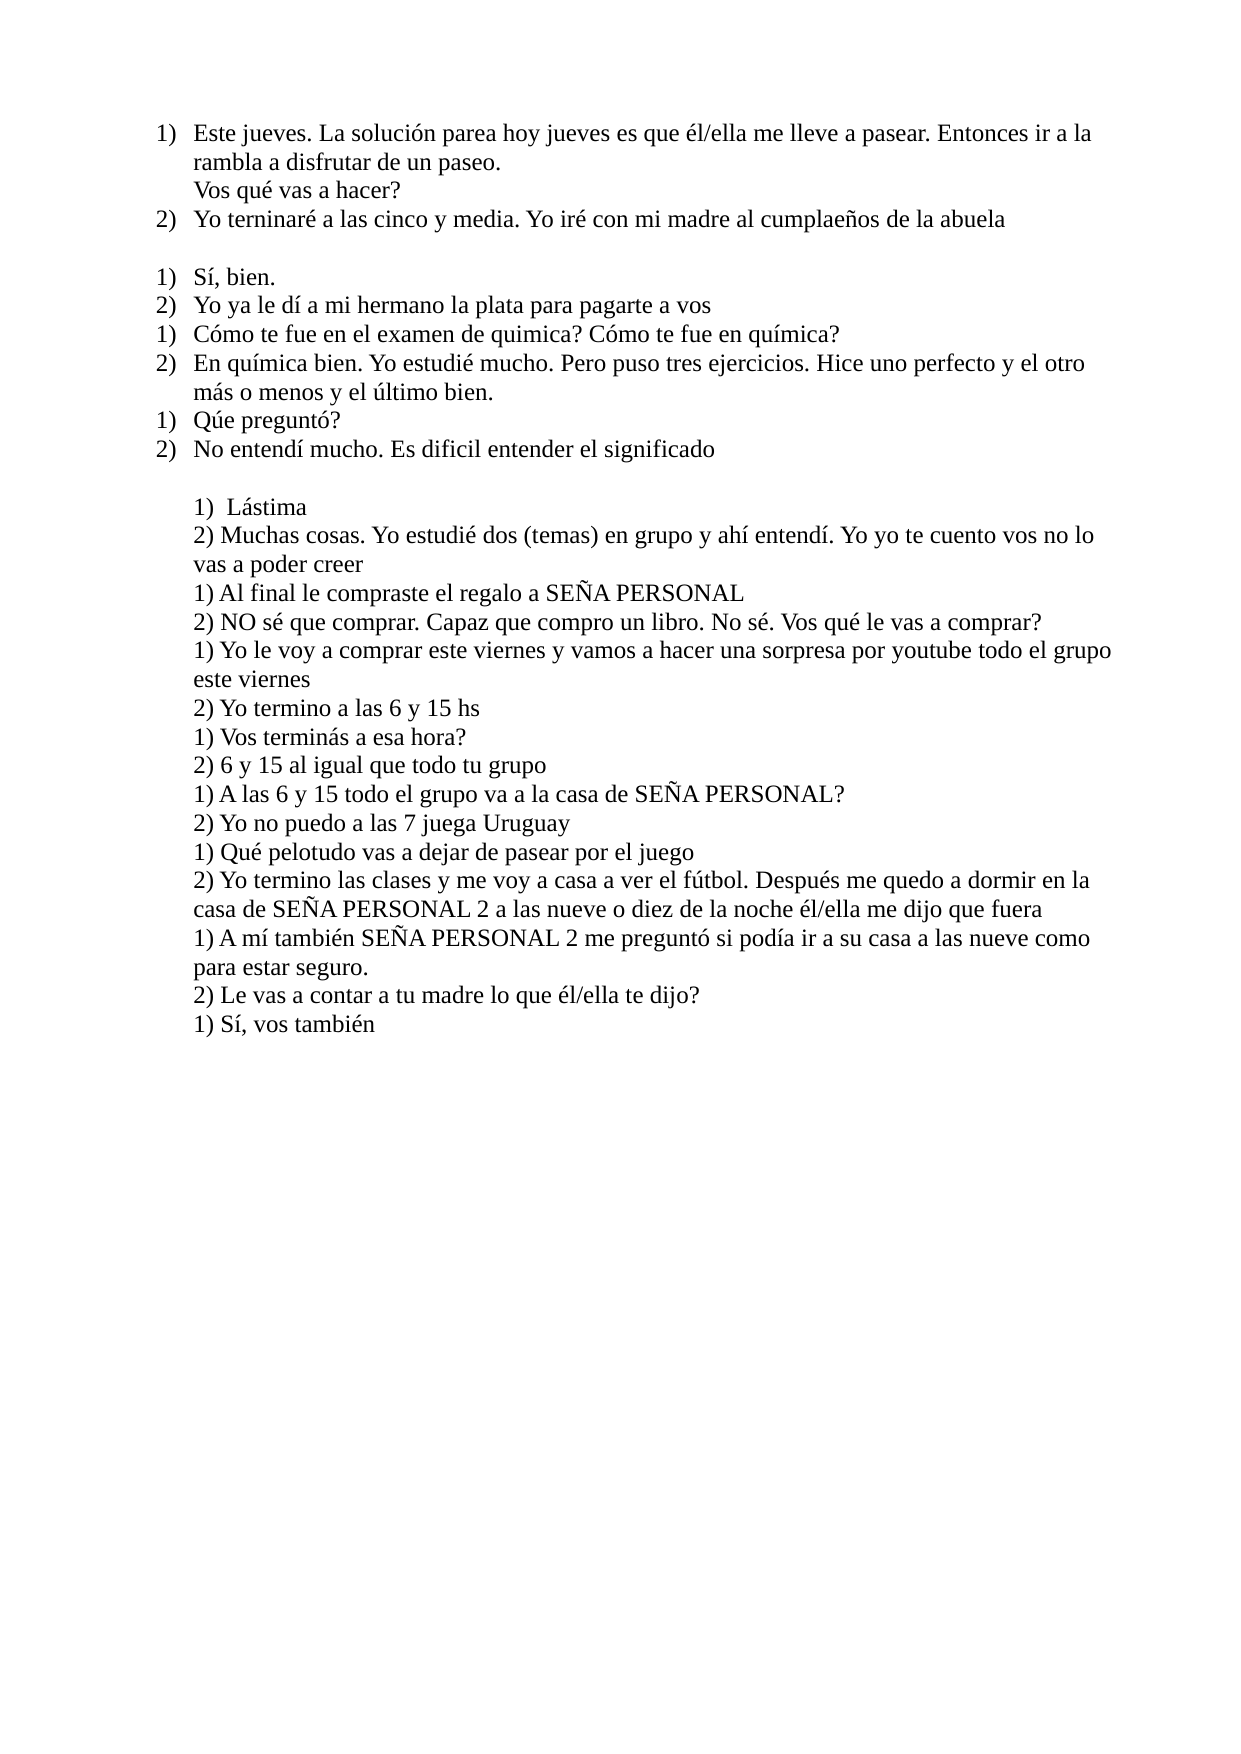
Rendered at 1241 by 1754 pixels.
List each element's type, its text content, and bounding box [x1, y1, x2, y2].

list 1) Sí, vos también [156, 1009, 1122, 1038]
list En química bien. Yo estudié mucho. Pero puso tres ejercicios. Hice uno perfecto y el otro más o menos y el último bien. [156, 348, 1122, 406]
list Vos qué vas a hacer? [156, 176, 1122, 204]
list 2) Muchas cosas. Yo estudié dos (temas) en grupo y ahí entendí. Yo yo te cuento vos no lo vas a poder creer [156, 521, 1122, 578]
list 1) Qué pelotudo vas a dejar de pasear por el juego [156, 837, 1122, 866]
list 1) A las 6 y 15 todo el grupo va a la casa de SEÑA PERSONAL? [156, 779, 1122, 808]
list 2) NO sé que comprar. Capaz que compro un libro. No sé. Vos qué le vas a comprar? [156, 607, 1122, 636]
list 1) Lástima [156, 492, 1122, 521]
list 1) Yo le voy a comprar este viernes y vamos a hacer una sorpresa por youtube todo el grupo este viernes [156, 636, 1122, 693]
list Cómo te fue en el examen de quimica? Cómo te fue en química? [156, 319, 1122, 348]
list 1) Vos terminás a esa hora? [156, 722, 1122, 751]
list Yo ya le dí a mi hermano la plata para pagarte a vos [156, 291, 1122, 319]
list 2) Yo termino las clases y me voy a casa a ver el fútbol. Después me quedo a dormir en la casa de SEÑA PERSONAL 2 a las nueve o diez de la noche él/ella me dijo que fuera [156, 866, 1122, 923]
list Este jueves. La solución parea hoy jueves es que él/ella me lleve a pasear. Entonces ir a la rambla a disfrutar de un paseo. [156, 118, 1122, 176]
list Qúe preguntó? [156, 406, 1122, 434]
list Yo terninaré a las cinco y media. Yo iré con mi madre al cumplaeños de la abuela [156, 204, 1122, 233]
list 1) A mí también SEÑA PERSONAL 2 me preguntó si podía ir a su casa a las nueve como para estar seguro. [156, 923, 1122, 981]
list 2) Le vas a contar a tu madre lo que él/ella te dijo? [156, 981, 1122, 1009]
list No entendí mucho. Es dificil entender el significado [156, 434, 1122, 463]
list Sí, bien. [156, 262, 1122, 291]
list 2) Yo termino a las 6 y 15 hs [156, 693, 1122, 722]
list 1) Al final le compraste el regalo a SEÑA PERSONAL [156, 578, 1122, 607]
list 2) Yo no puedo a las 7 juega Uruguay [156, 808, 1122, 837]
list 2) 6 y 15 al igual que todo tu grupo [156, 751, 1122, 779]
